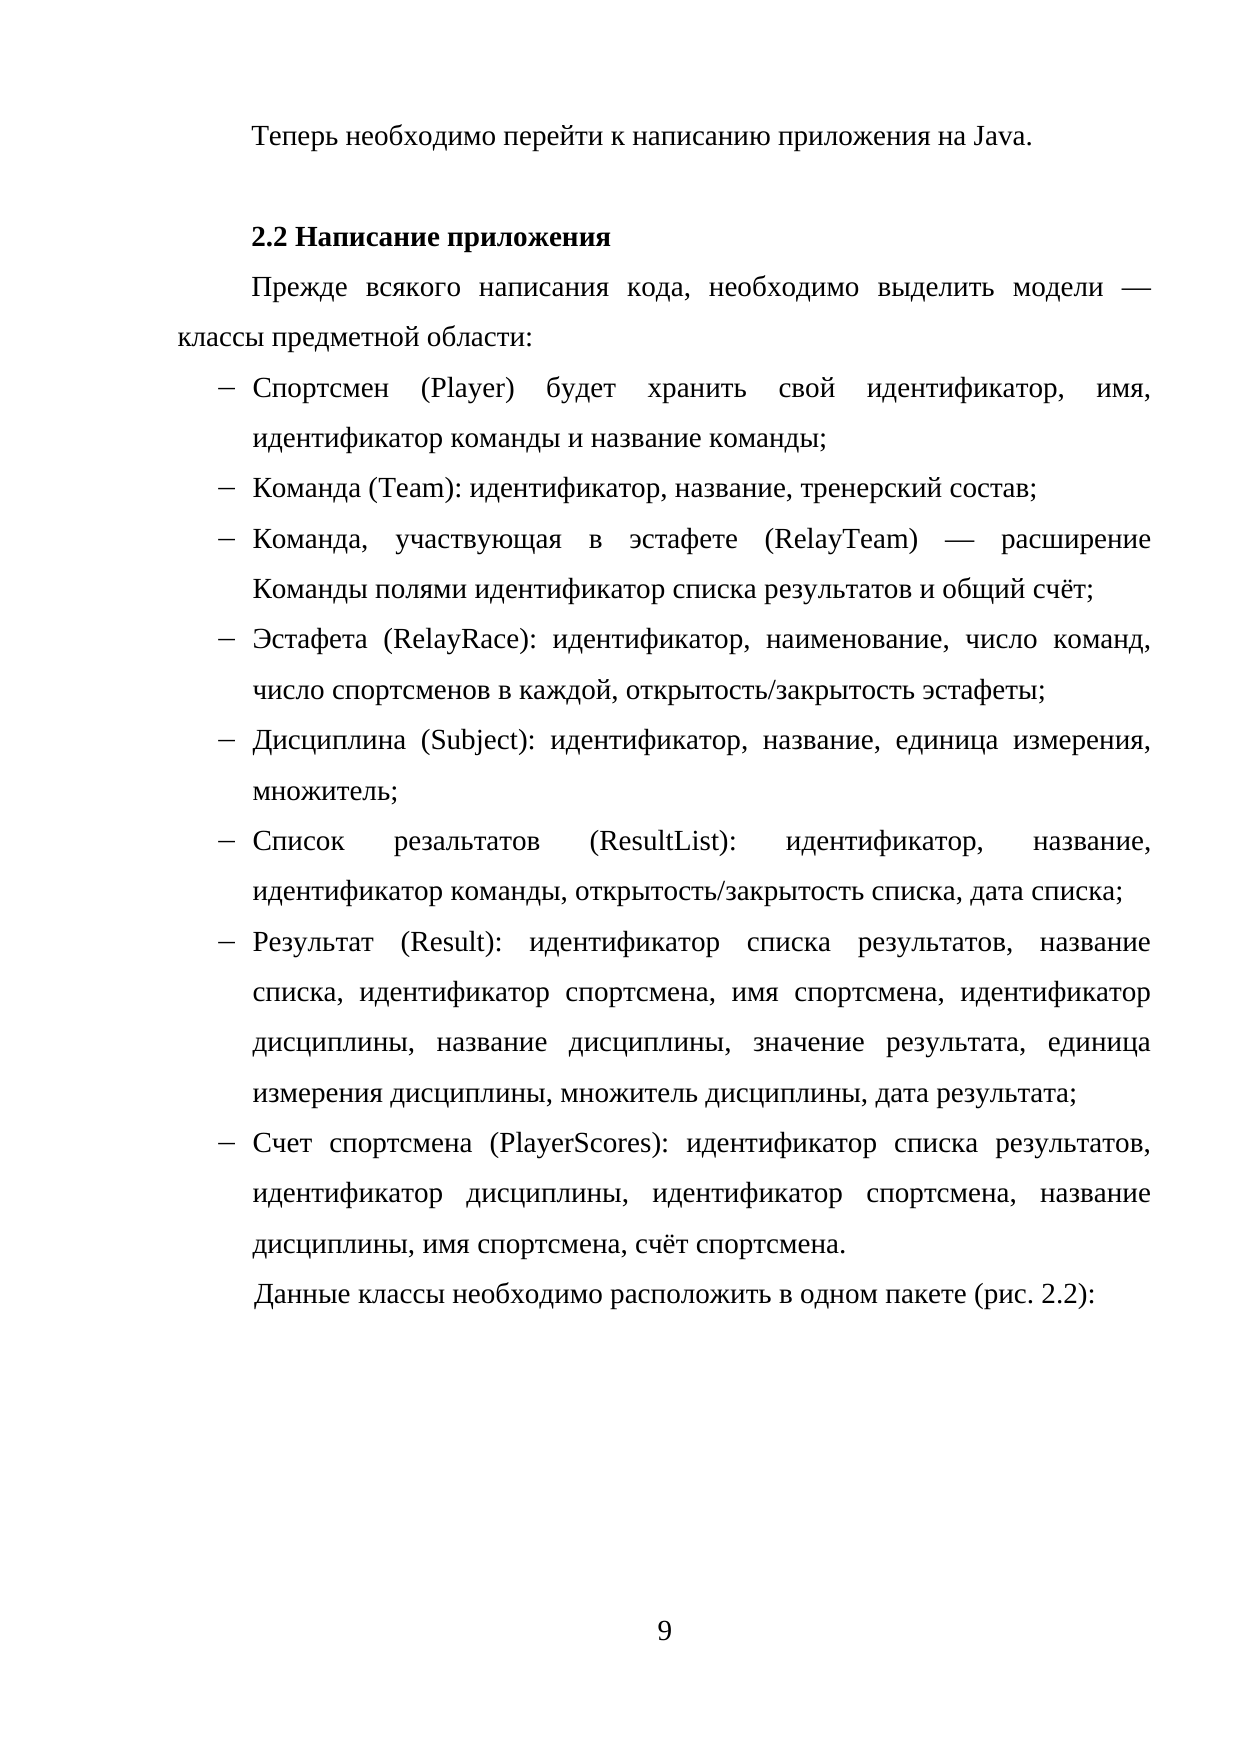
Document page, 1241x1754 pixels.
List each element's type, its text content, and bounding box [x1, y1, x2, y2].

list Список резальтатов (ResultList): идентификатор, название, идентификатор команды, открытость/закрытость списка, дата списка; [215, 823, 1152, 907]
list Дисциплина (Subject): идентификатор, название, единица измерения, множитель; [215, 722, 1152, 806]
text Теперь необходимо перейти к написанию приложения на Java. [177, 118, 1152, 152]
text Данные классы необходимо расположить в одном пакете (рис. 2.2): [177, 1276, 1152, 1310]
list Результат (Result): идентификатор списка результатов, название списка, идентификатор спортсмена, имя спортсмена, идентификатор дисциплины, название дисциплины, значение результата, единица измерения дисциплины, множитель дисциплины, дата результата; [215, 924, 1152, 1108]
list Эстафета (RelayRace): идентификатор, наименование, число команд, число спортсменов в каждой, открытость/закрытость эстафеты; [215, 622, 1152, 706]
list Спортсмен (Player) будет хранить свой идентификатор, имя, идентификатор команды и название команды; [215, 370, 1152, 454]
list Команда, участвующая в эстафете (RelayTeam) — расширение Команды полями идентификатор списка результатов и общий счёт; [215, 521, 1152, 605]
list Команда (Team): идентификатор, название, тренерский состав; [215, 470, 1152, 504]
text 2.2 Написание приложения [177, 219, 1152, 252]
list Счет спортсмена (PlayerScores): идентификатор списка результатов, идентификатор дисциплины, идентификатор спортсмена, название дисциплины, имя спортсмена, счёт спортсмена. [215, 1125, 1152, 1259]
text Прежде всякого написания кода, необходимо выделить модели — классы предметной области: [177, 269, 1152, 353]
